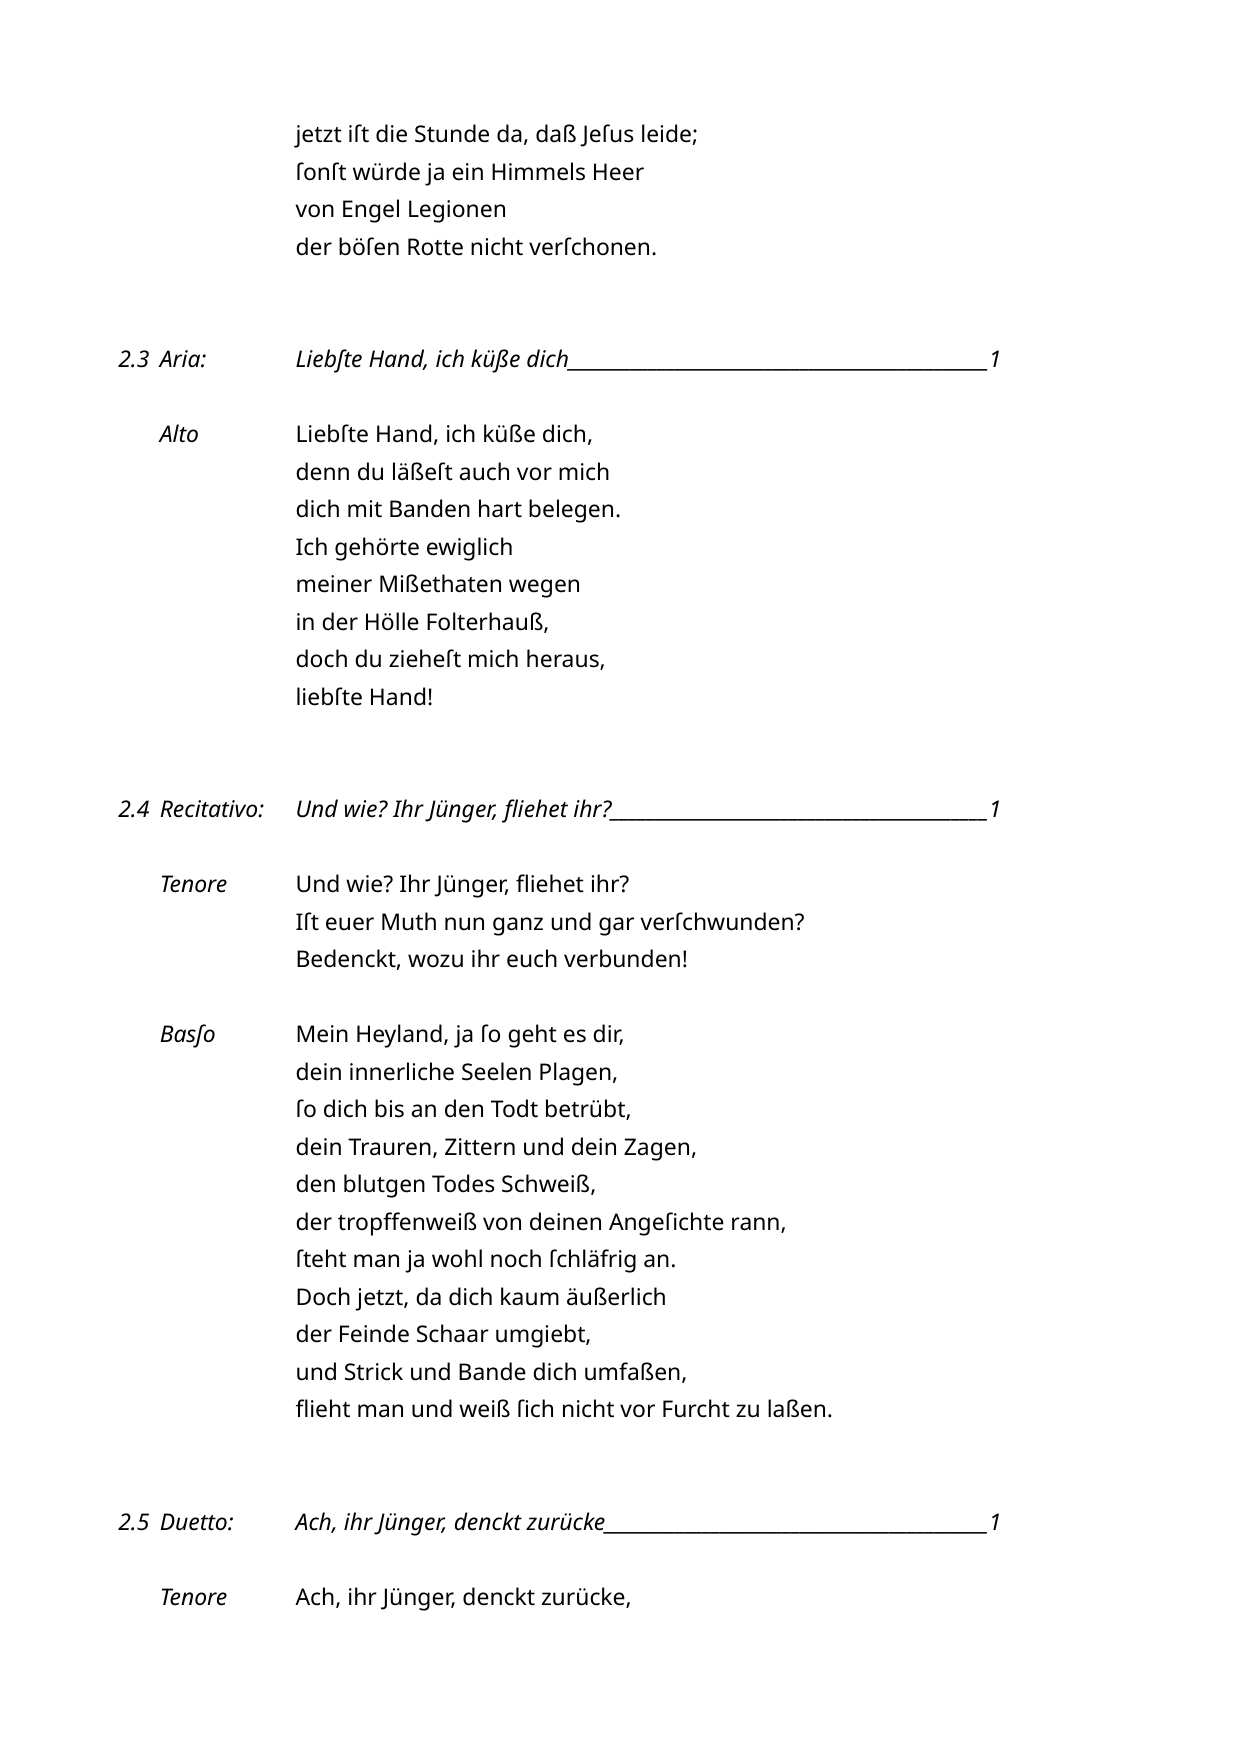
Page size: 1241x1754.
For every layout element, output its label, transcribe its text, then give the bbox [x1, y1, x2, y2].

text 2.4 Recitativo: Und wie? Ihr Jünger, fliehet ihr? 1 Tenore Und wie? Ihr Jünger, fliehet ihr? Iſt euer Muth nun ganz und gar verſchwunden? Bedenckt, wozu ihr euch verbunden! Basſo Mein Heyland, ja ſo geht es dir, dein innerliche Seelen Plagen, ſo dich bis an den Todt betrübt, dein Trauren, Zittern und dein Zagen, den blutgen Todes Schweiß, der tropffenweiß von deinen Angeſichte rann, ſteht man ja wohl noch ſchläfrig an. Doch jetzt, da dich kaum äußerlich der Feinde Schaar umgiebt, und Strick und Bande dich umfaßen, flieht man und weiß ſich nicht vor Furcht zu laßen. [118, 793, 1004, 1424]
text 2.3 Aria: Liebſte Hand, ich küße dich 1 Alto Liebſte Hand, ich küße dich, denn du läßeſt auch vor mich dich mit Banden hart belegen. Ich gehörte ewiglich meiner Mißethaten wegen in der Hölle Folterhauß, doch du zieheſt mich heraus, liebſte Hand! [118, 343, 1004, 712]
text 2.2 Recitativo: Was kömmeſtu, verruchte Schaar 1 Alto Was kömmeſtu, verruchte Schaar mit Fackeln, langen Schwerd und Stangen? Mein Heyland läßt ſich willig fangen. Es braucht es nicht, untreuer Böſewicht, daß dein verrätheriſcher Kuß das Zeichen geben muß, wer Jeſus ſey: Er ſagt es ſelber ohne Scheu und reichet ſeine Hand den Banden dar. Laß ſtecken nur das Schwerd in ſeiner Scheiden, jetzt iſt die Stunde da, daß Jeſus leide; ſonſt würde ja ein Himmels Heer von Engel Legionen der böſen Rotte nicht verſchonen. [118, 118, 1004, 262]
text 2.5 Duetto: Ach, ihr Jünger, denckt zurücke 1 Tenore Ach, ihr Jünger, denckt zurücke, & was ſind dieſe Band und Stricke Basſo gegen Jeſu Seelen Schmertz. Jeſum gantz alleine traffe aller Menſchen Sündt und Strafe, Höllenbande, Todesſtricke folterten ſein blutend Hertz. [118, 1506, 1004, 1612]
